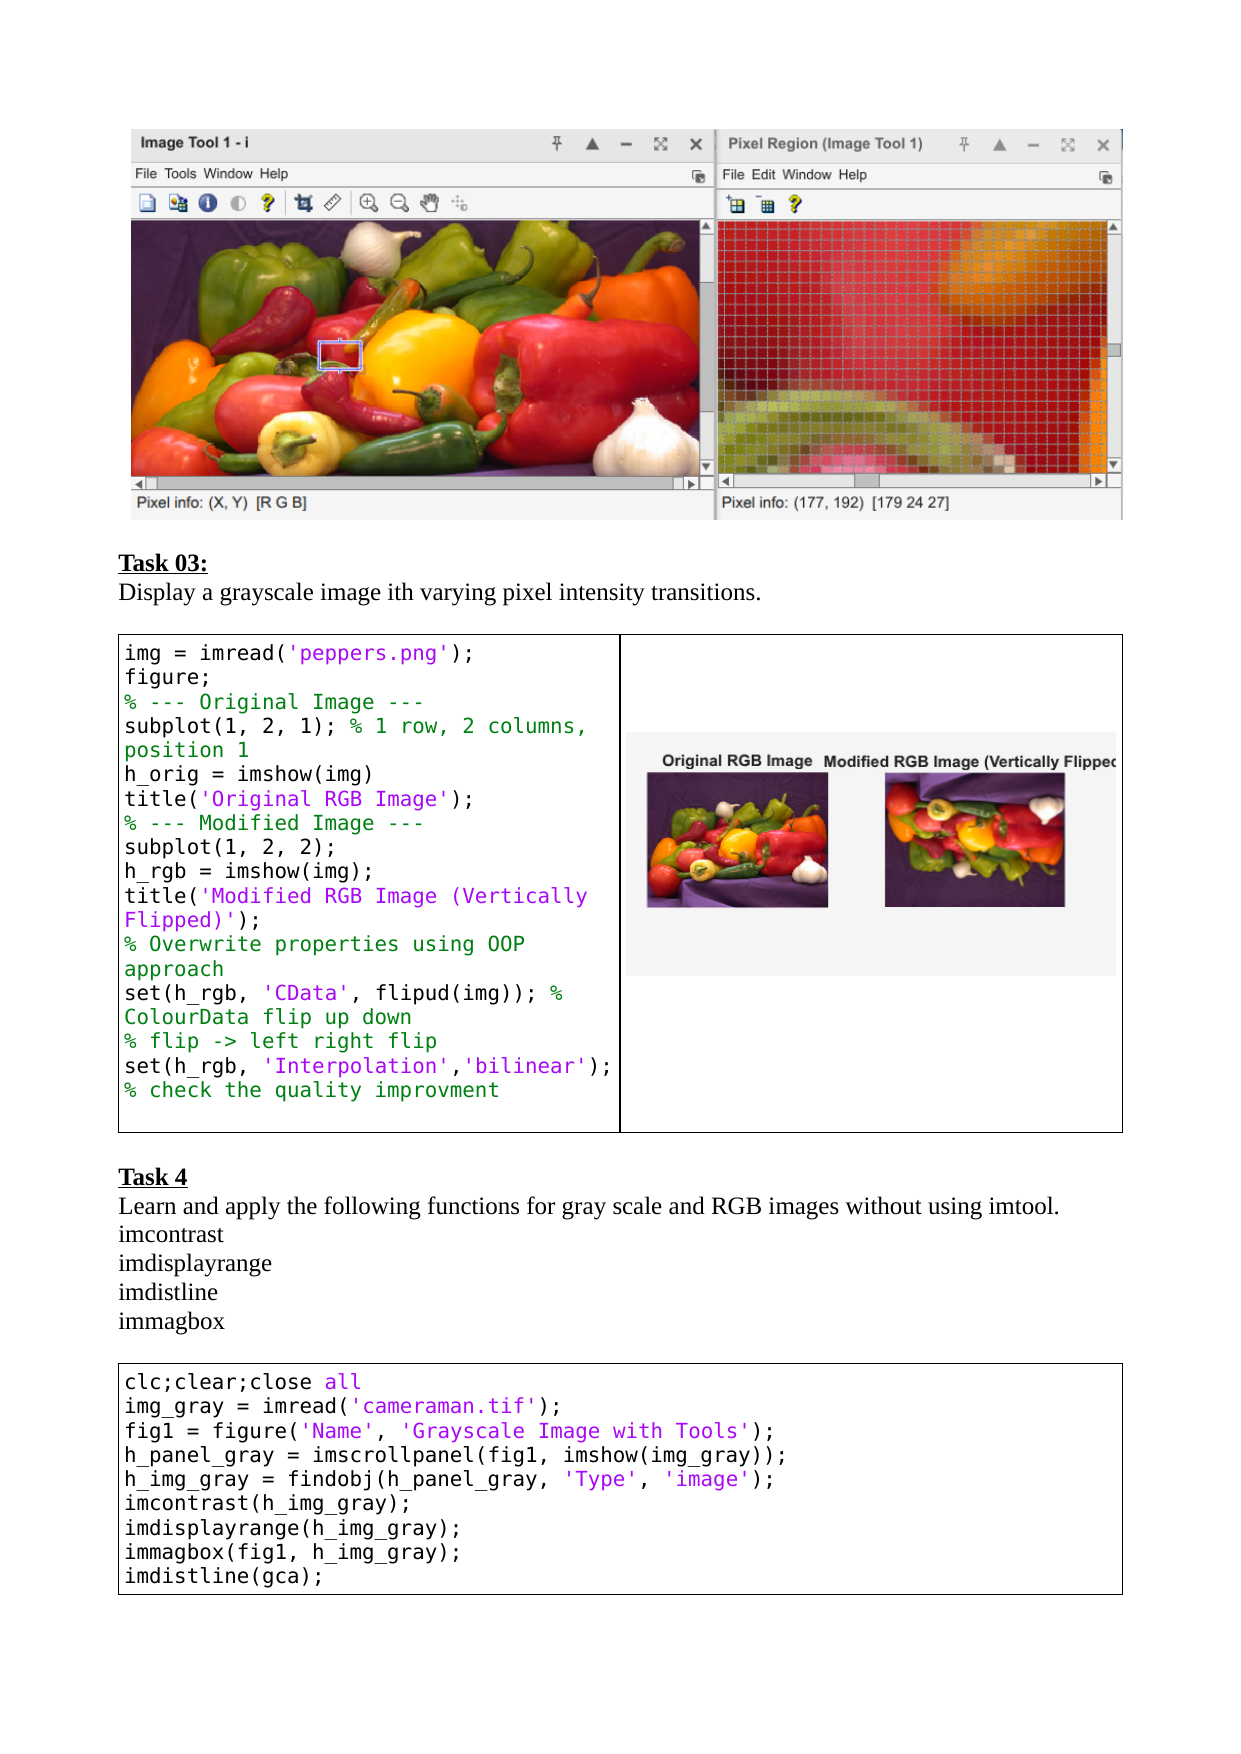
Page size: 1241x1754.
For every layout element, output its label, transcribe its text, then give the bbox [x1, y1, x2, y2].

text Task 03: [118, 548, 1122, 577]
picture [625, 732, 1117, 976]
text Display a grayscale image ith varying pixel intensity transitions. [118, 577, 1122, 606]
text Task 4 [118, 1162, 1122, 1191]
text Learn and apply the following functions for gray scale and RGB images without using imtool. [118, 1191, 1122, 1219]
text imdisplayrange [118, 1248, 1122, 1277]
picture [131, 129, 1123, 520]
text imdistline [118, 1277, 1122, 1306]
table_header img = imread('peppers.png'); figure; % --- Original Image --- subplot(1, 2, 1); % 1 row, 2 columns, position 1 h_orig = imshow(img) title('Original RGB Image'); % --- Modified Image --- subplot(1, 2, 2); h_rgb = imshow(img); title('Modified RGB Image (Vertically Flipped)'); % Overwrite properties using OOP approach set(h_rgb, 'CData', flipud(img)); % ColourData flip up down % flip -> left right flip set(h_rgb, 'Interpolation','bilinear'); % check the quality improvment [119, 635, 619, 1132]
table_header clc;clear;close all img_gray = imread('cameraman.tif'); fig1 = figure('Name', 'Grayscale Image with Tools'); h_panel_gray = imscrollpanel(fig1, imshow(img_gray)); h_img_gray = findobj(h_panel_gray, 'Type', 'image'); imcontrast(h_img_gray); imdisplayrange(h_img_gray); immagbox(fig1, h_img_gray); imdistline(gca); [119, 1364, 1122, 1594]
text imcontrast [118, 1219, 1122, 1248]
table_header [621, 635, 1122, 1132]
text immagbox [118, 1306, 1122, 1334]
